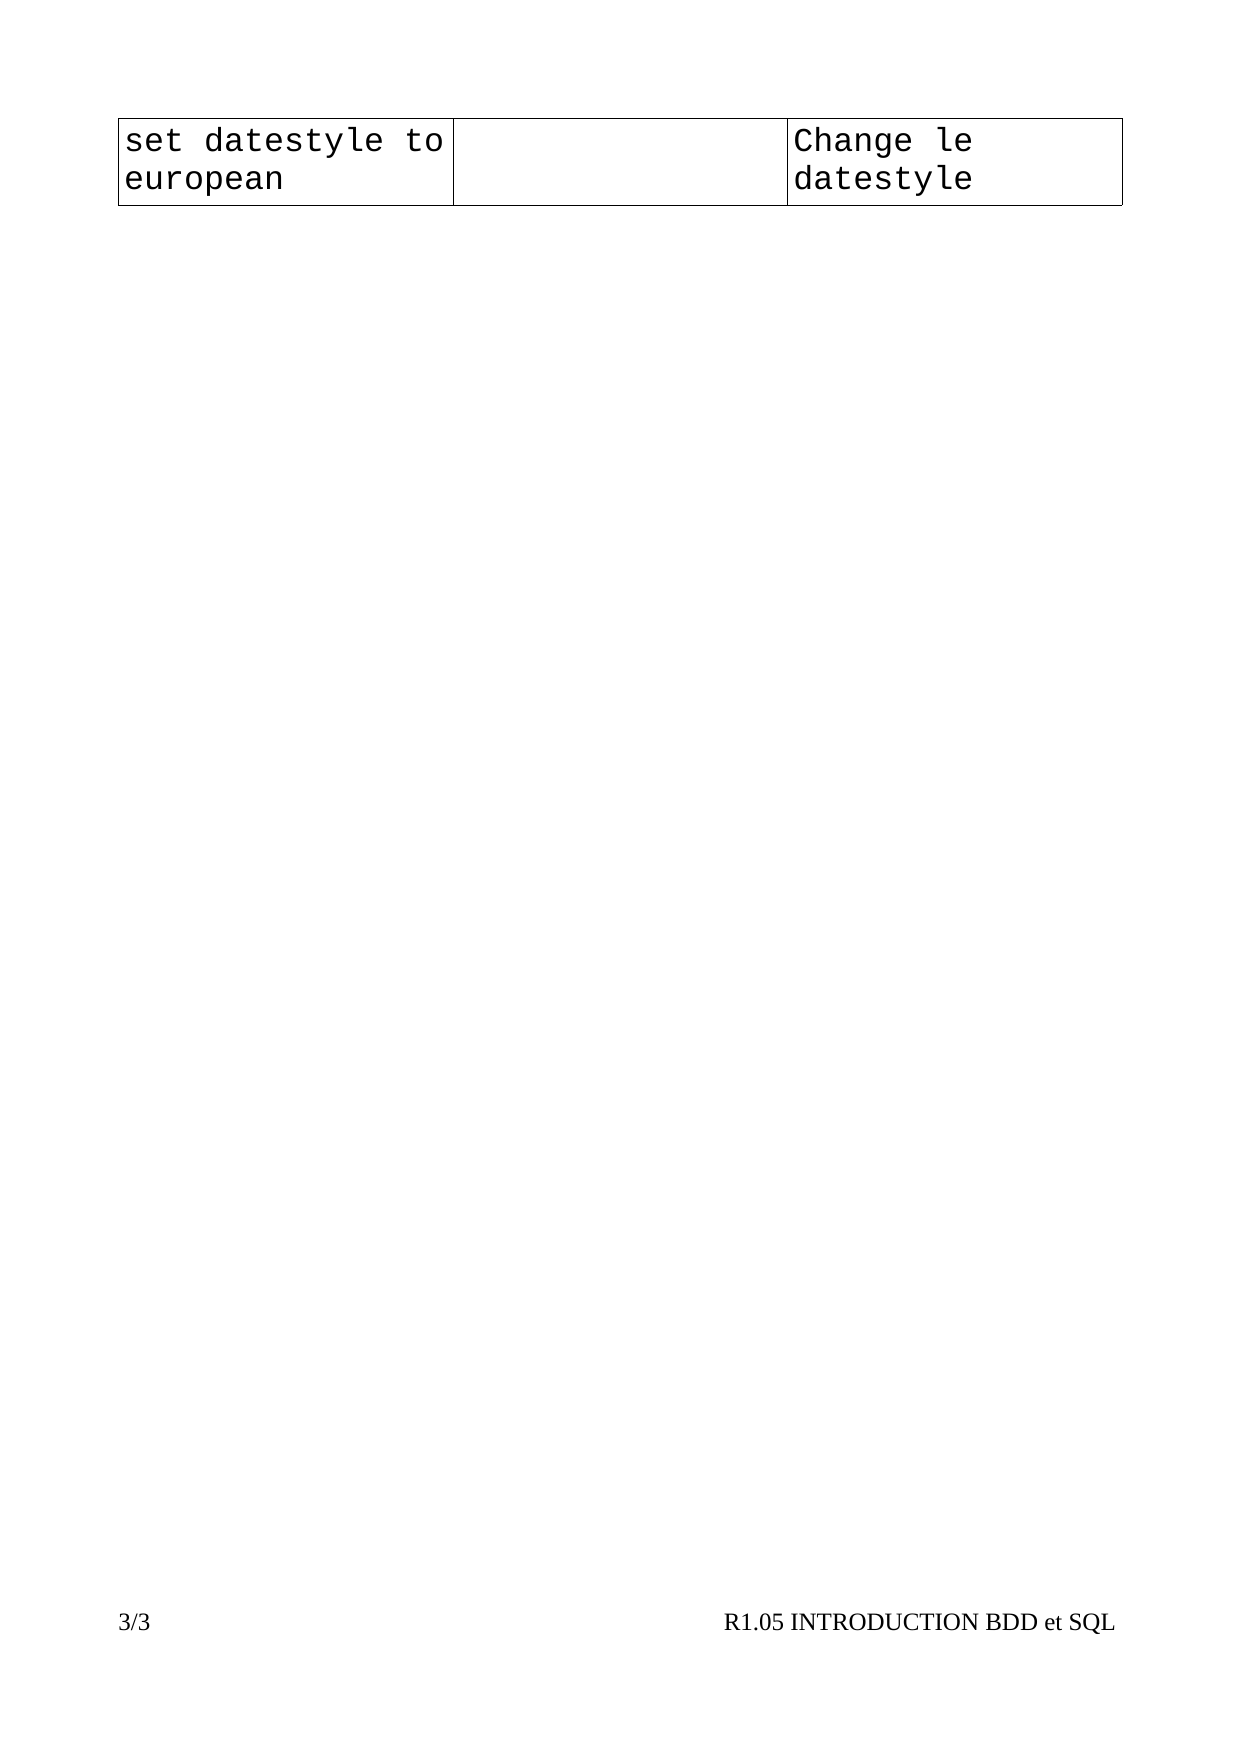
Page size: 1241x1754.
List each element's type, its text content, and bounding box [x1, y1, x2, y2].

table_cell Change le datestyle [788, 119, 1122, 205]
table_cell [454, 119, 787, 205]
table_cell set datestyle to european [119, 119, 453, 205]
